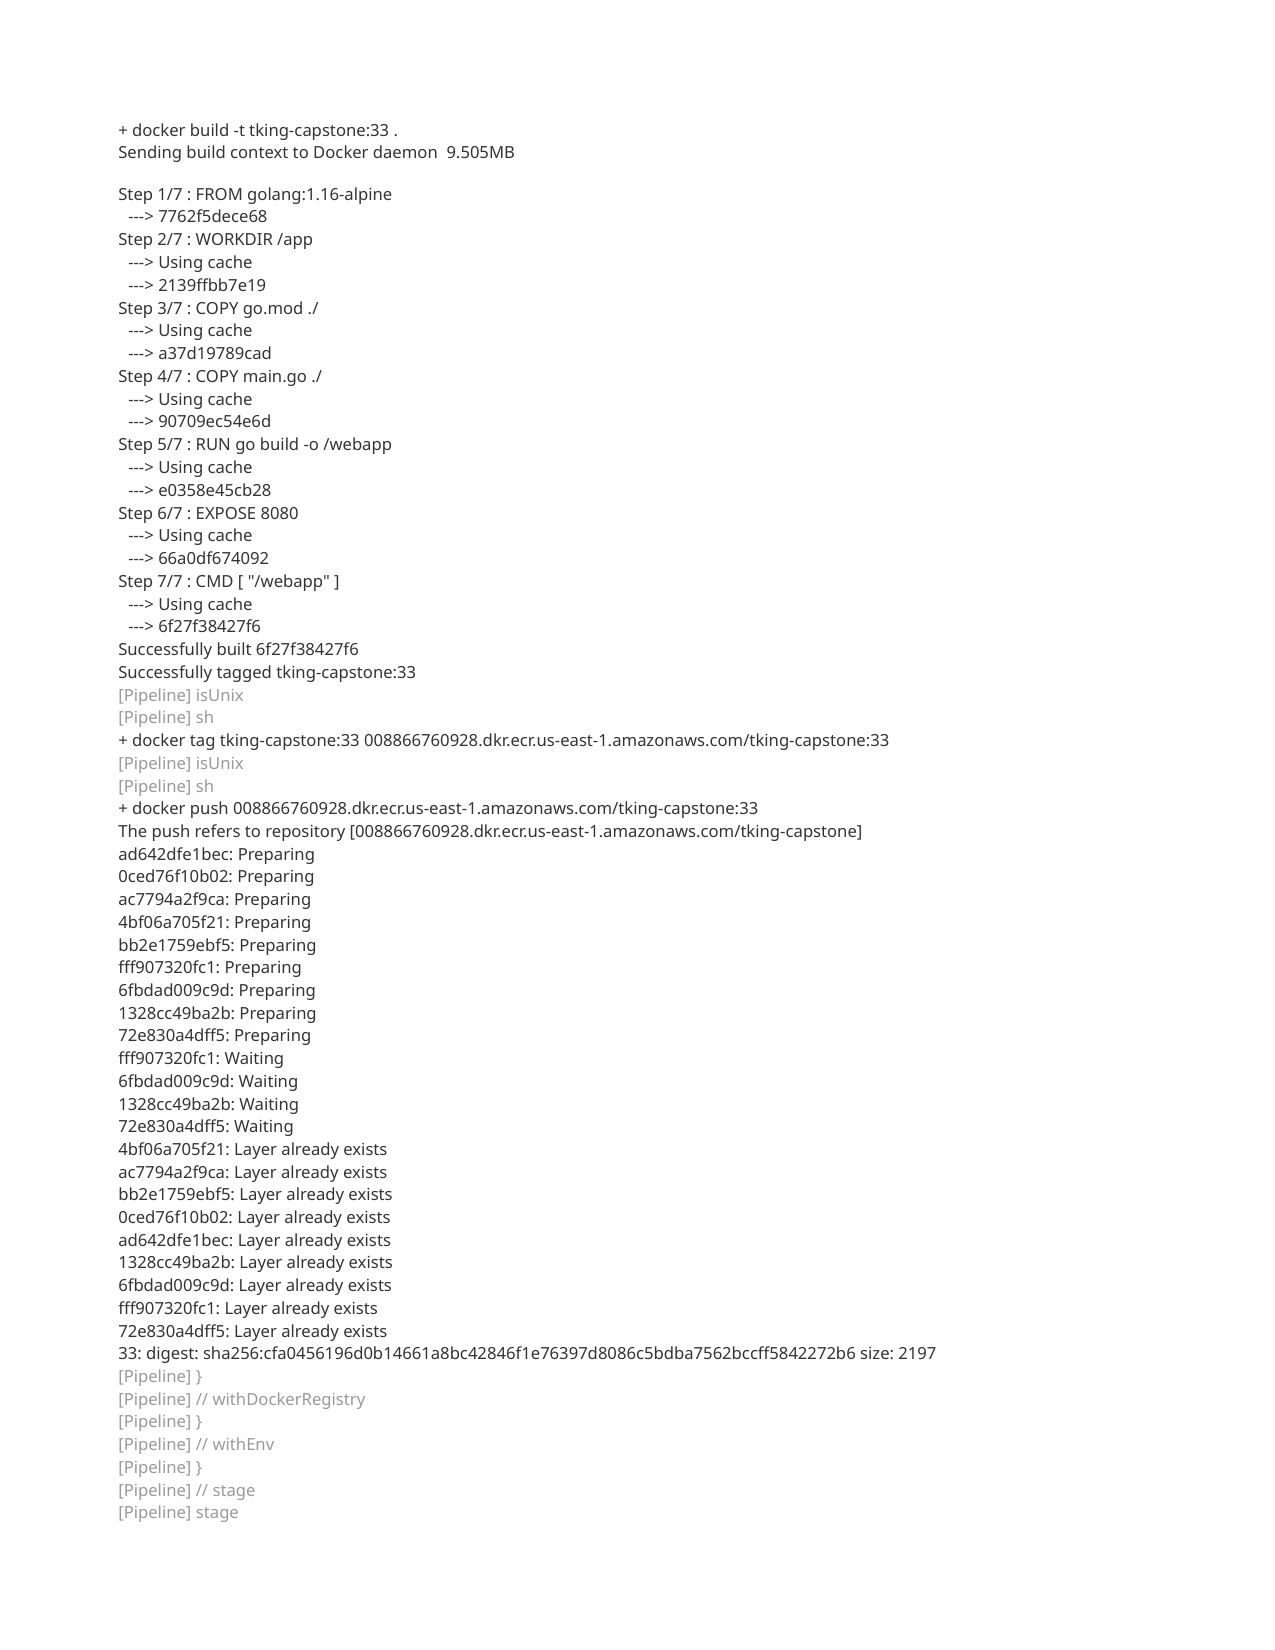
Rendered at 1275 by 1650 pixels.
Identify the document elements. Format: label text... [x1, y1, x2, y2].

text ad642dfe1bec: Layer already exists [118, 1228, 1157, 1251]
text [Pipeline] } [118, 1410, 1157, 1433]
text fff907320fc1: Preparing [118, 956, 1157, 978]
text Step 2/7 : WORKDIR /app [118, 228, 1157, 251]
text Sending build context to Docker daemon 9.505MB [118, 141, 1157, 163]
text ---> Using cache [118, 387, 1157, 410]
text 6fbdad009c9d: Layer already exists [118, 1274, 1157, 1296]
text ---> a37d19789cad [118, 342, 1157, 364]
text Successfully tagged tking-capstone:33 [118, 661, 1157, 683]
text Step 7/7 : CMD [ "/webapp" ] [118, 569, 1157, 592]
text Step 5/7 : RUN go build -o /webapp [118, 433, 1157, 456]
text bb2e1759ebf5: Preparing [118, 933, 1157, 956]
text Step 3/7 : COPY go.mod ./ [118, 296, 1157, 319]
text [Pipeline] isUnix [118, 751, 1157, 774]
text + docker tag tking-capstone:33 008866760928.dkr.ecr.us-east-1.amazonaws.com/tking-capstone:33 [118, 729, 1157, 751]
text [Pipeline] // withEnv [118, 1433, 1157, 1455]
text ---> Using cache [118, 319, 1157, 342]
text 33: digest: sha256:cfa0456196d0b14661a8bc42846f1e76397d8086c5bdba7562bccff5842272b6 size: 2197 [118, 1342, 1157, 1364]
text ad642dfe1bec: Preparing [118, 842, 1157, 865]
text 6fbdad009c9d: Waiting [118, 1069, 1157, 1092]
text [Pipeline] stage [118, 1501, 1157, 1523]
text 72e830a4dff5: Preparing [118, 1024, 1157, 1047]
text [Pipeline] sh [118, 706, 1157, 729]
text + docker build -t tking-capstone:33 . [118, 118, 1157, 141]
text ---> Using cache [118, 456, 1157, 478]
text bb2e1759ebf5: Layer already exists [118, 1183, 1157, 1206]
text 4bf06a705f21: Preparing [118, 910, 1157, 933]
text 72e830a4dff5: Waiting [118, 1115, 1157, 1137]
text [Pipeline] } [118, 1364, 1157, 1387]
text Step 1/7 : FROM golang:1.16-alpine [118, 182, 1157, 205]
text 0ced76f10b02: Preparing [118, 865, 1157, 888]
text ac7794a2f9ca: Layer already exists [118, 1160, 1157, 1183]
text The push refers to repository [008866760928.dkr.ecr.us-east-1.amazonaws.com/tking-capstone] [118, 819, 1157, 842]
text ---> Using cache [118, 524, 1157, 547]
text 4bf06a705f21: Layer already exists [118, 1137, 1157, 1160]
text ---> 7762f5dece68 [118, 205, 1157, 228]
text Step 4/7 : COPY main.go ./ [118, 364, 1157, 387]
text Successfully built 6f27f38427f6 [118, 638, 1157, 661]
text 1328cc49ba2b: Layer already exists [118, 1251, 1157, 1274]
text ---> 2139ffbb7e19 [118, 273, 1157, 296]
text [Pipeline] } [118, 1455, 1157, 1478]
text ---> e0358e45cb28 [118, 478, 1157, 501]
text [Pipeline] isUnix [118, 683, 1157, 706]
text ac7794a2f9ca: Preparing [118, 888, 1157, 910]
text 6fbdad009c9d: Preparing [118, 978, 1157, 1001]
text 1328cc49ba2b: Preparing [118, 1001, 1157, 1024]
text 0ced76f10b02: Layer already exists [118, 1206, 1157, 1228]
text [Pipeline] // stage [118, 1478, 1157, 1501]
text fff907320fc1: Layer already exists [118, 1296, 1157, 1319]
text 1328cc49ba2b: Waiting [118, 1092, 1157, 1115]
text [Pipeline] sh [118, 774, 1157, 797]
text ---> 66a0df674092 [118, 547, 1157, 569]
text ---> 6f27f38427f6 [118, 615, 1157, 638]
text 72e830a4dff5: Layer already exists [118, 1319, 1157, 1342]
text + docker push 008866760928.dkr.ecr.us-east-1.amazonaws.com/tking-capstone:33 [118, 797, 1157, 819]
text ---> Using cache [118, 251, 1157, 273]
text fff907320fc1: Waiting [118, 1047, 1157, 1069]
text ---> Using cache [118, 592, 1157, 615]
text ---> 90709ec54e6d [118, 410, 1157, 433]
text Step 6/7 : EXPOSE 8080 [118, 501, 1157, 524]
text [Pipeline] // withDockerRegistry [118, 1387, 1157, 1410]
